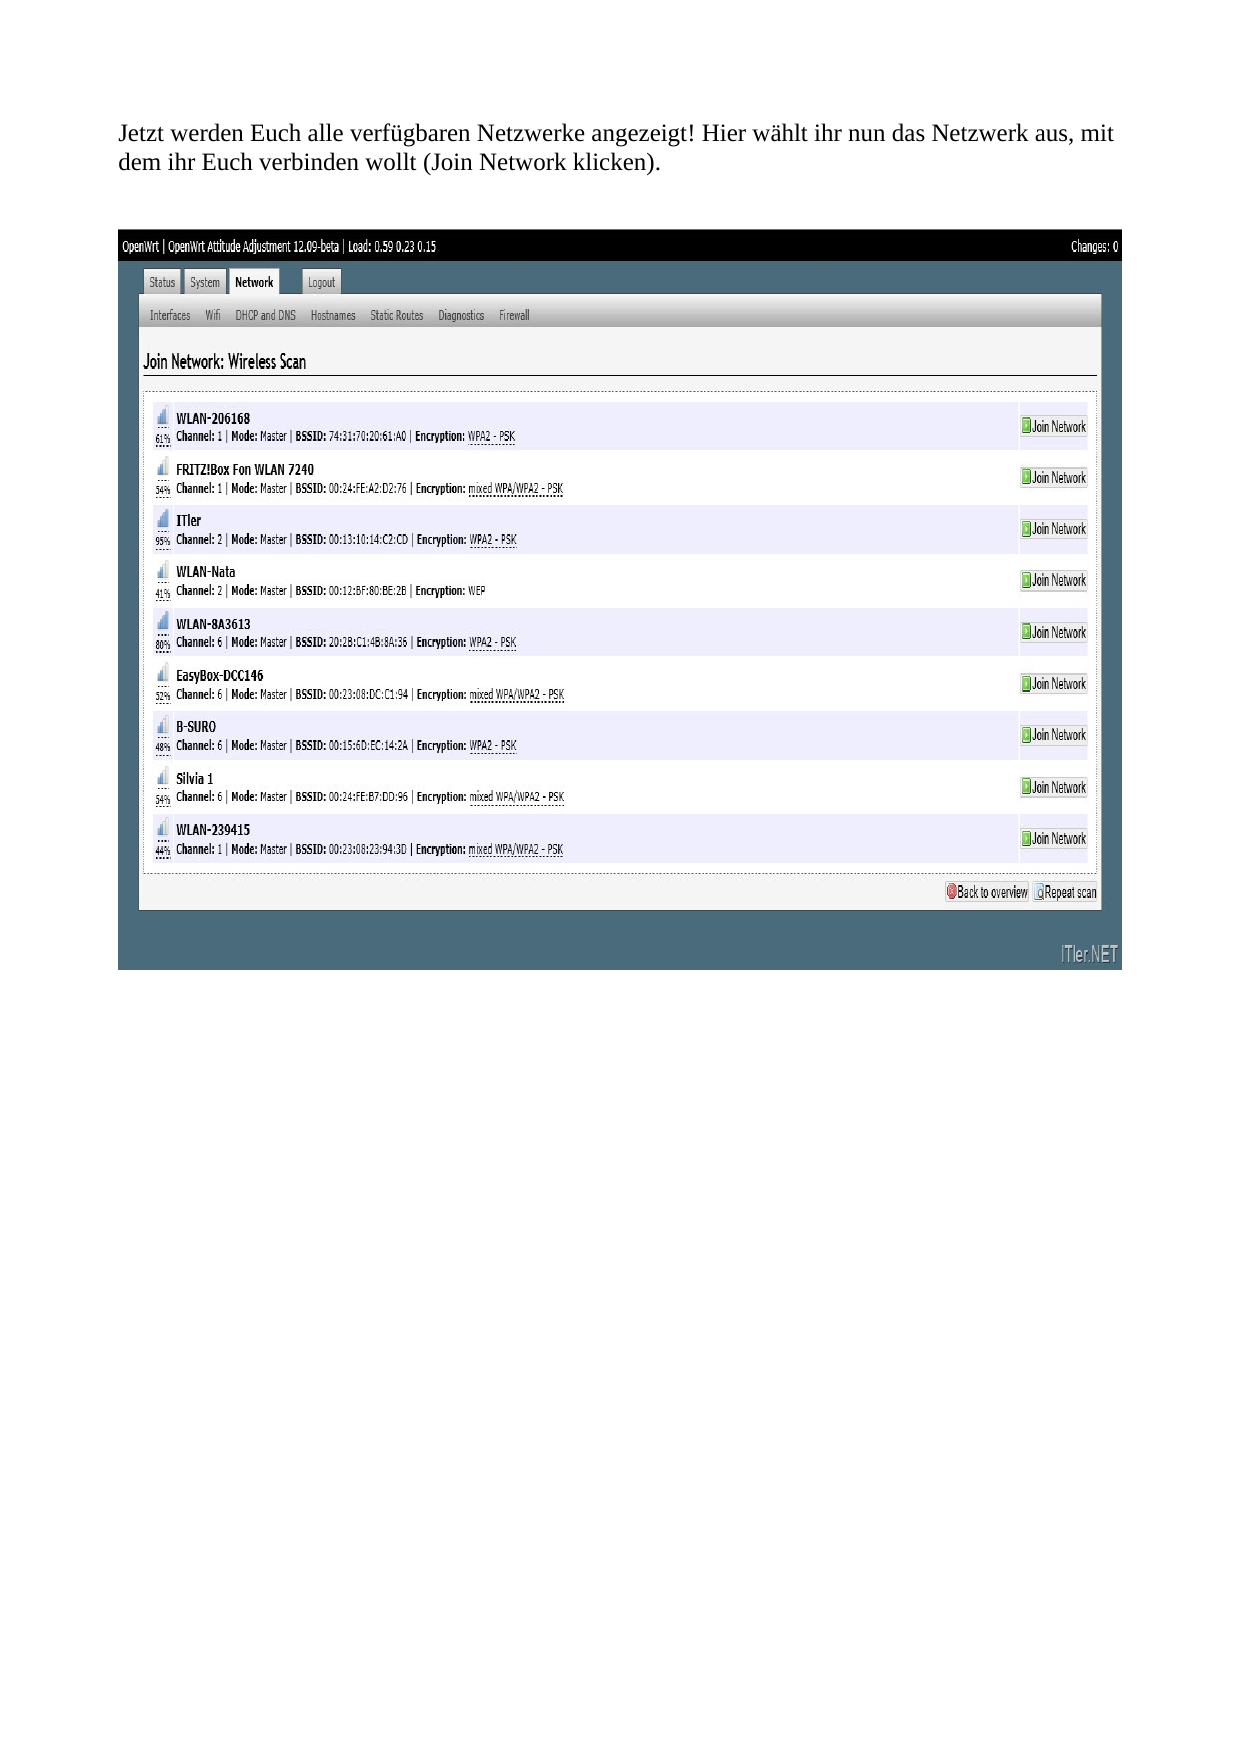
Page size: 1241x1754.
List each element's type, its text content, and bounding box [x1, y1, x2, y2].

text Jetzt werden Euch alle verfügbaren Netzwerke angezeigt! Hier wählt ihr nun das Netzwerk aus, mit dem ihr Euch verbinden wollt (Join Network klicken). [118, 118, 1122, 176]
picture [118, 229, 1122, 970]
